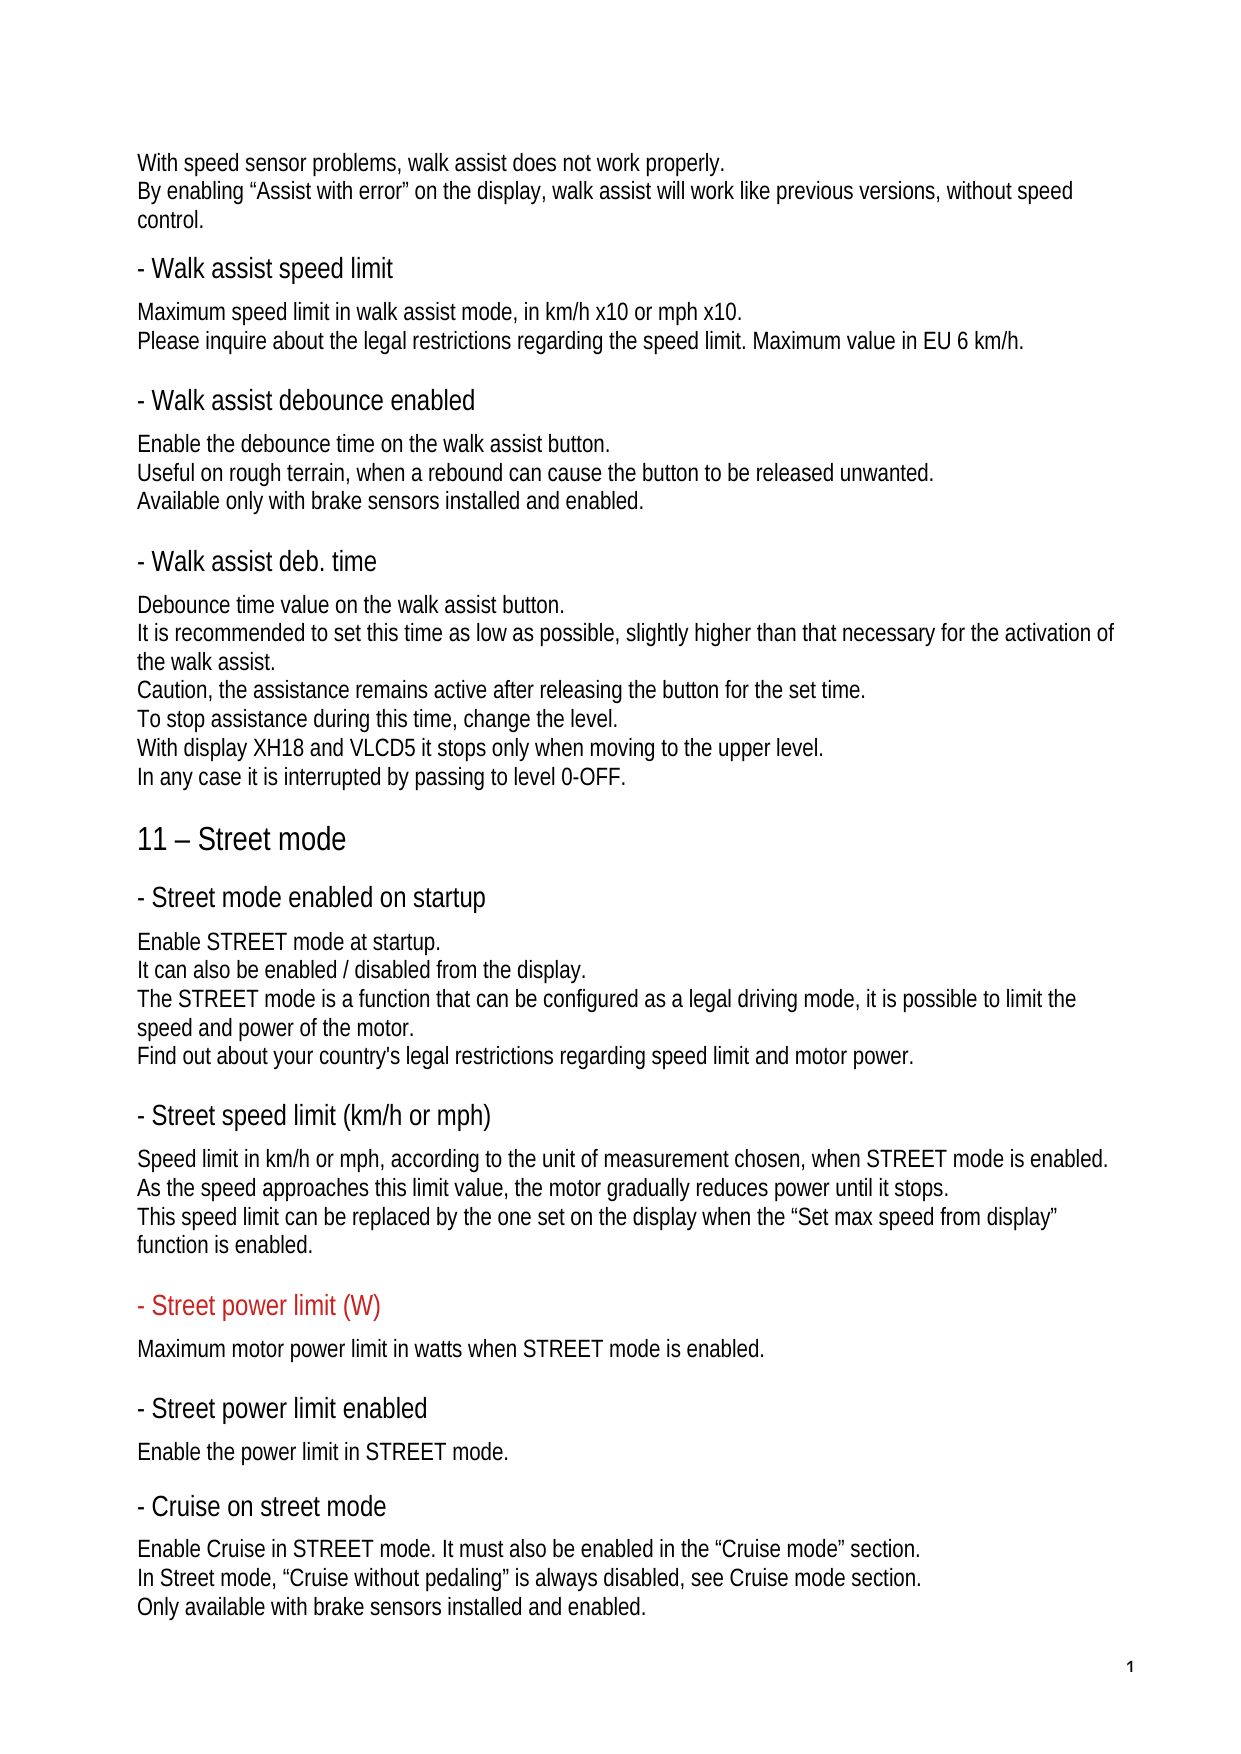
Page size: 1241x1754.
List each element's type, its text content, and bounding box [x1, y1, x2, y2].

text It can also be enabled / disabled from the display. [137, 955, 1122, 984]
text - Walk assist debounce enabled [137, 383, 1122, 417]
text speed and power of the motor. [137, 1012, 1122, 1041]
text Enable STREET mode at startup. [137, 927, 1122, 955]
text - Street power limit enabled [137, 1391, 1122, 1424]
text the walk assist. [137, 647, 1122, 676]
text In Street mode, “Cruise without pedaling” is always disabled, see Cruise mode section. [137, 1563, 1122, 1592]
text Maximum speed limit in walk assist mode, in km/h x10 or mph x10. Please inquire about the legal restrictions regarding the speed limit. Maximum value in EU 6 km/h. [137, 297, 1122, 354]
text Enable Cruise in STREET mode. It must also be enabled in the “Cruise mode” section. [137, 1534, 1122, 1563]
text Useful on rough terrain, when a rebound can cause the button to be released unwanted. [137, 458, 1122, 486]
text This speed limit can be replaced by the one set on the display when the “Set max speed from display” function is enabled. [137, 1202, 1122, 1259]
text Maximum motor power limit in watts when STREET mode is enabled. [137, 1333, 1122, 1362]
text With speed sensor problems, walk assist does not work properly. By enabling “Assist with error” on the display, walk assist will work like previous versions, without speed control. [137, 148, 1122, 233]
text As the speed approaches this limit value, the motor gradually reduces power until it stops. [137, 1173, 1122, 1202]
text - Street speed limit (km/h or mph) [137, 1098, 1122, 1132]
text It is recommended to set this time as low as possible, slightly higher than that necessary for the activation of [137, 618, 1122, 647]
text - Street power limit (W) [137, 1288, 1122, 1321]
text Debounce time value on the walk assist button. [137, 589, 1122, 618]
text Available only with brake sensors installed and enabled. [137, 486, 1122, 515]
text Enable the power limit in STREET mode. [137, 1437, 1122, 1465]
text The STREET mode is a function that can be configured as a legal driving mode, it is possible to limit the [137, 984, 1122, 1012]
text - Walk assist speed limit [137, 251, 1122, 285]
text To stop assistance during this time, change the level. [137, 704, 1122, 733]
text - Street mode enabled on startup [137, 881, 1122, 914]
text Enable the debounce time on the walk assist button. [137, 429, 1122, 458]
text Speed limit in km/h or mph, according to the unit of measurement chosen, when STREET mode is enabled. [137, 1144, 1122, 1173]
text With display XH18 and VLCD5 it stops only when moving to the upper level. [137, 733, 1122, 761]
text - Cruise on street mode [137, 1489, 1122, 1522]
text - Walk assist deb. time [137, 544, 1122, 577]
text Only available with brake sensors installed and enabled. [137, 1592, 1131, 1620]
text In any case it is interrupted by passing to level 0-OFF. [137, 761, 1122, 790]
text Caution, the assistance remains active after releasing the button for the set time. [137, 676, 1122, 704]
text 11 – Street mode [137, 819, 1122, 857]
text Find out about your country's legal restrictions regarding speed limit and motor power. [137, 1041, 1122, 1070]
